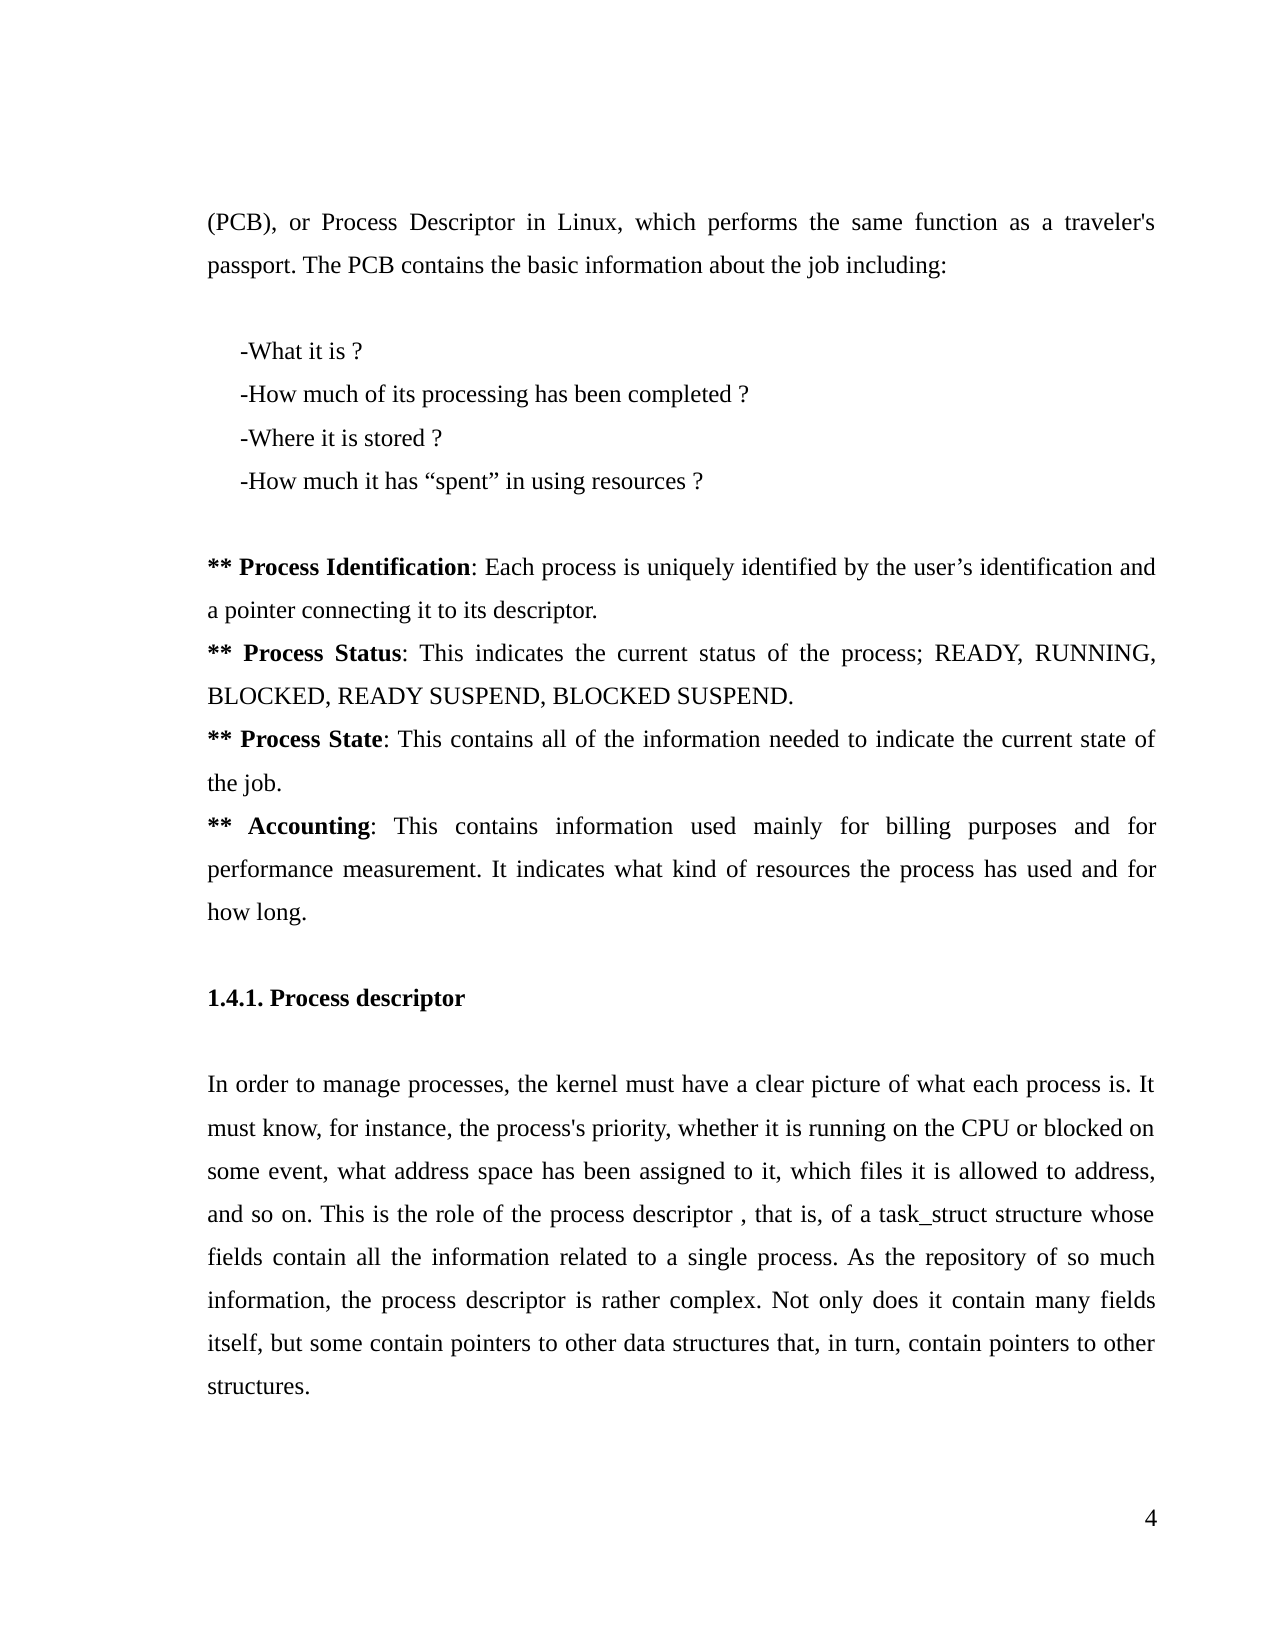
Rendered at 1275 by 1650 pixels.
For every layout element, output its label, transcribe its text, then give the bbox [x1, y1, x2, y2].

text ** Process State: This contains all of the information needed to indicate the current state of the job. [207, 724, 1157, 796]
text ** Process Status: This indicates the current status of the process; READY, RUNNING, BLOCKED, READY SUSPEND, BLOCKED SUSPEND. [207, 638, 1157, 710]
text In order to manage processes, the kernel must have a clear picture of what each process is. It must know, for instance, the process's priority, whether it is running on the CPU or blocked on some event, what address space has been assigned to it, which files it is allowed to address, and so on. This is the role of the process descriptor , that is, of a task_struct structure whose fields contain all the information related to a single process. As the repository of so much information, the process descriptor is rather complex. Not only does it contain many fields itself, but some contain pointers to other data structures that, in turn, contain pointers to other structures. [207, 1069, 1157, 1400]
text -Where it is stored ? [240, 423, 1157, 451]
text ** Process Identification: Each process is uniquely identified by the user’s identification and a pointer connecting it to its descriptor. [207, 552, 1157, 624]
text -What it is ? [240, 336, 1157, 365]
text (PCB), or Process Descriptor in Linux, which performs the same function as a traveler's passport. The PCB contains the basic information about the job including: [207, 207, 1157, 279]
text ** Accounting: This contains information used mainly for billing purposes and for performance measurement. It indicates what kind of resources the process has used and for how long. [207, 811, 1157, 926]
subtitle 1.4.1. Process descriptor [207, 983, 1157, 1012]
text -How much it has “spent” in using resources ? [240, 466, 1157, 494]
text -How much of its processing has been completed ? [240, 379, 1157, 408]
